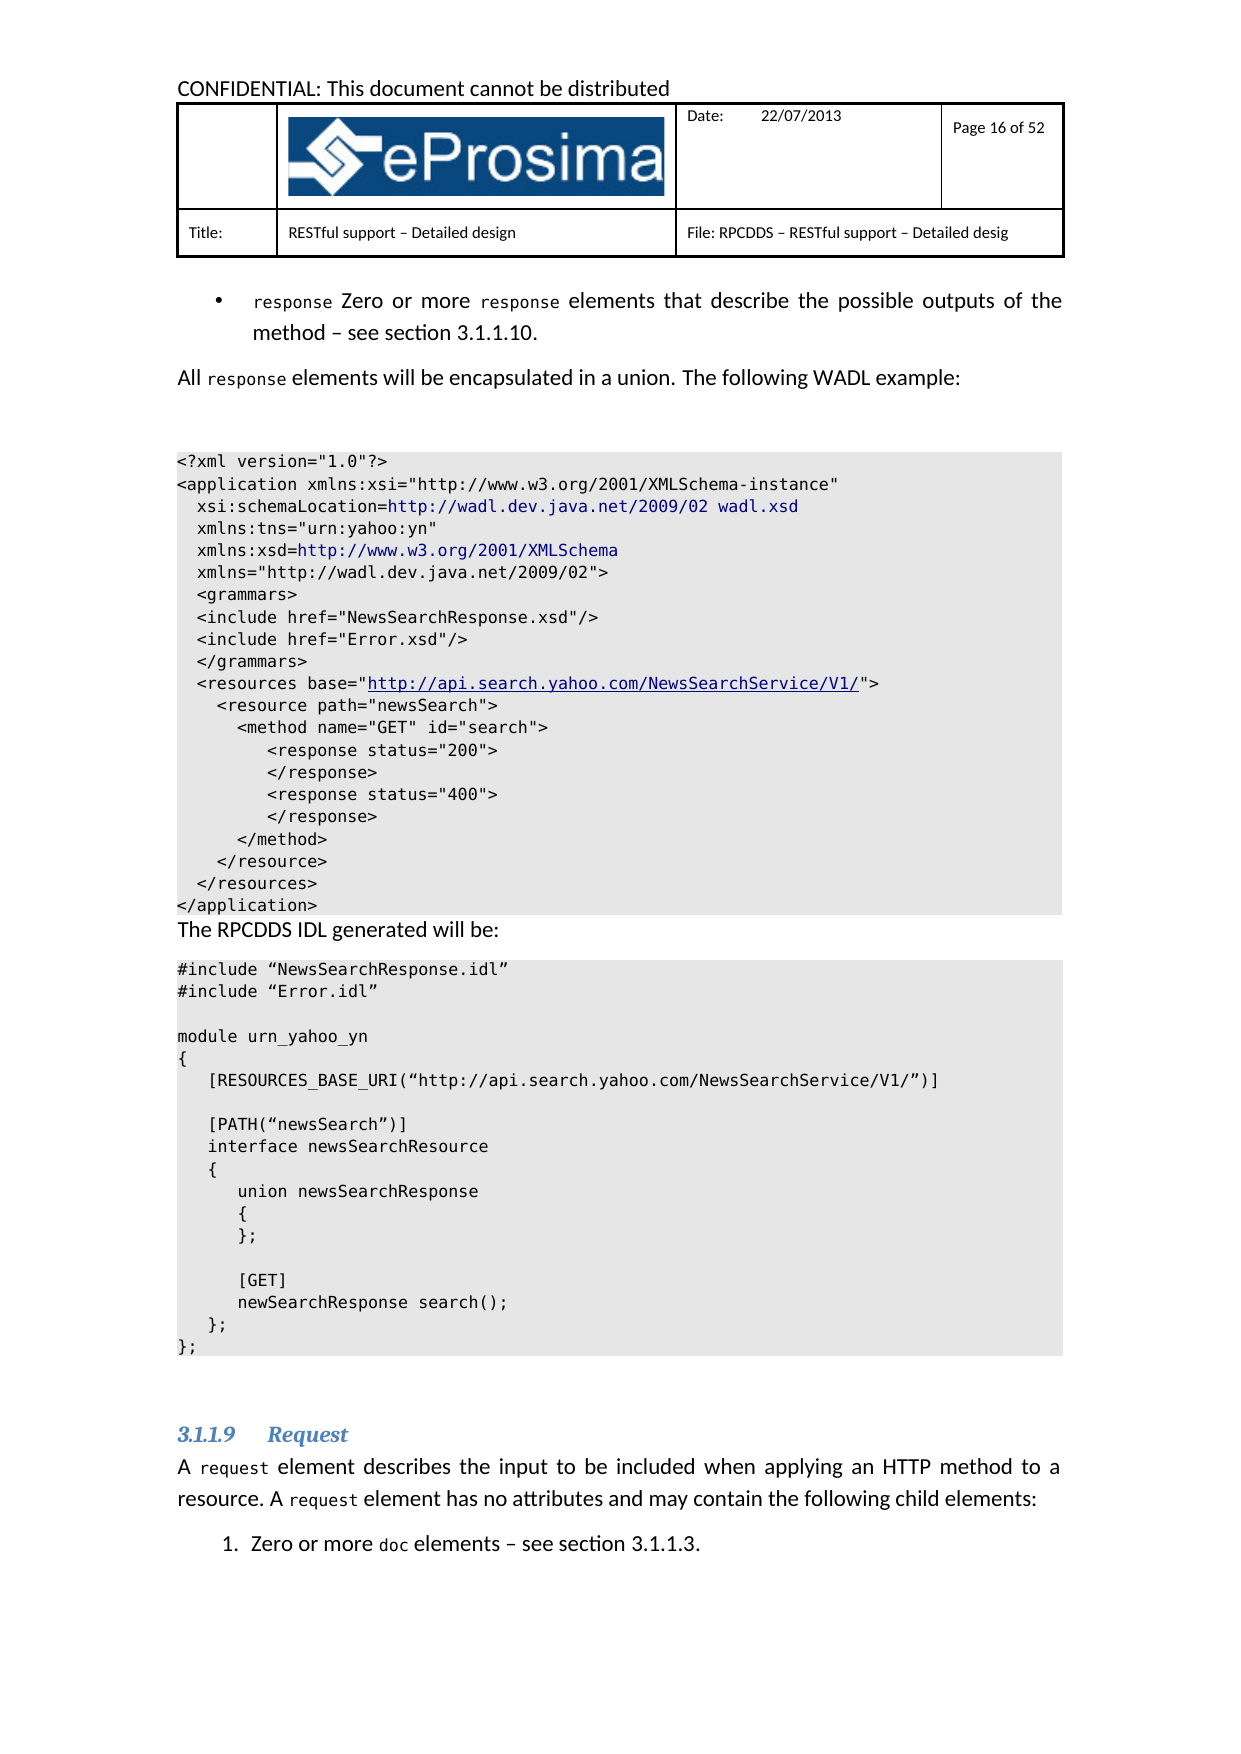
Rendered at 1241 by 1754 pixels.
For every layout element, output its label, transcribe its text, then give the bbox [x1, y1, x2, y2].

list response Zero or more response elements that describe the possible outputs of the method – see section 3.1.1.10. [215, 286, 1063, 346]
picture [288, 117, 665, 196]
text A request element describes the input to be included when applying an HTTP method to a resource. A request element has no attributes and may contain the following child elements: [177, 1452, 1063, 1512]
subtitle Request [177, 1422, 1063, 1448]
text All response elements will be encapsulated in a union. The following WADL example: [177, 363, 1063, 391]
text The RPCDDS IDL generated will be: [177, 915, 1063, 943]
list Zero or more doc elements – see section 3.1.1.3. [221, 1529, 1063, 1557]
table_header <?xml version="1.0"?> <application xmlns:xsi="http://www.w3.org/2001/XMLSchema-instance" xsi:schemaLocation=http://wadl.dev.java.net/2009/02 wadl.xsd xmlns:tns="urn:yahoo:yn" xmlns:xsd=http://www.w3.org/2001/XMLSchema xmlns="http://wadl.dev.java.net/2009/02"> <grammars> <include href="NewsSearchResponse.xsd"/> <include href="Error.xsd"/> </grammars> <resources base="http://api.search.yahoo.com/NewsSearchService/V1/"> <resource path="newsSearch"> <method name="GET" id="search"> <response status="200"> </response> <response status="400"> </response> </method> </resource> </resources> </application> [177, 452, 1062, 915]
table_header #include “NewsSearchResponse.idl” #include “Error.idl” module urn_yahoo_yn { [RESOURCES_BASE_URI(“http://api.search.yahoo.com/NewsSearchService/V1/”)] [PATH(“newsSearch”)] interface newsSearchResource { union newsSearchResponse { }; [GET] newSearchResponse search(); }; }; [177, 960, 1063, 1356]
